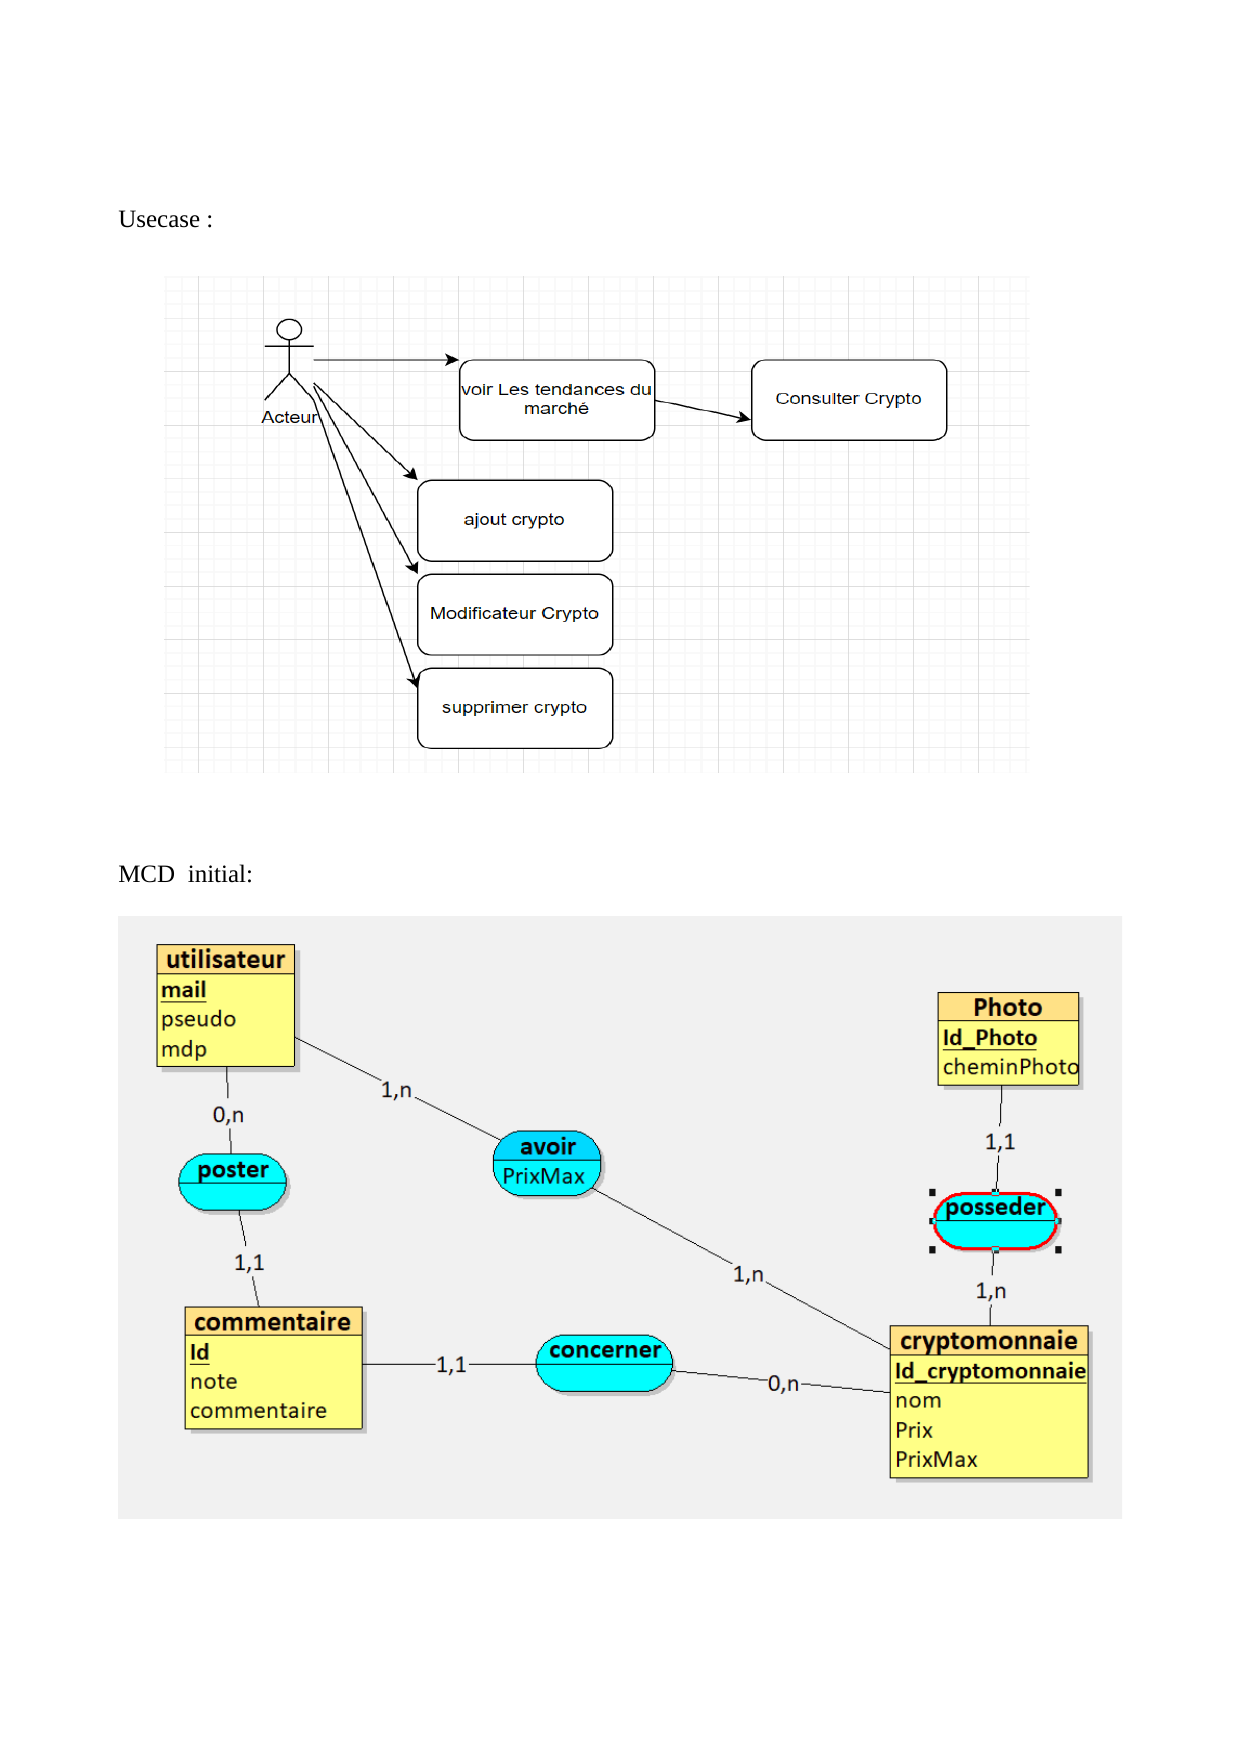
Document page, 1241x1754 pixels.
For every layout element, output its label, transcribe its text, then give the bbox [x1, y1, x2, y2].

picture [118, 916, 1123, 1519]
text Usecase : [118, 118, 1122, 859]
text MCD initial: [118, 859, 1122, 888]
picture [164, 276, 1030, 773]
